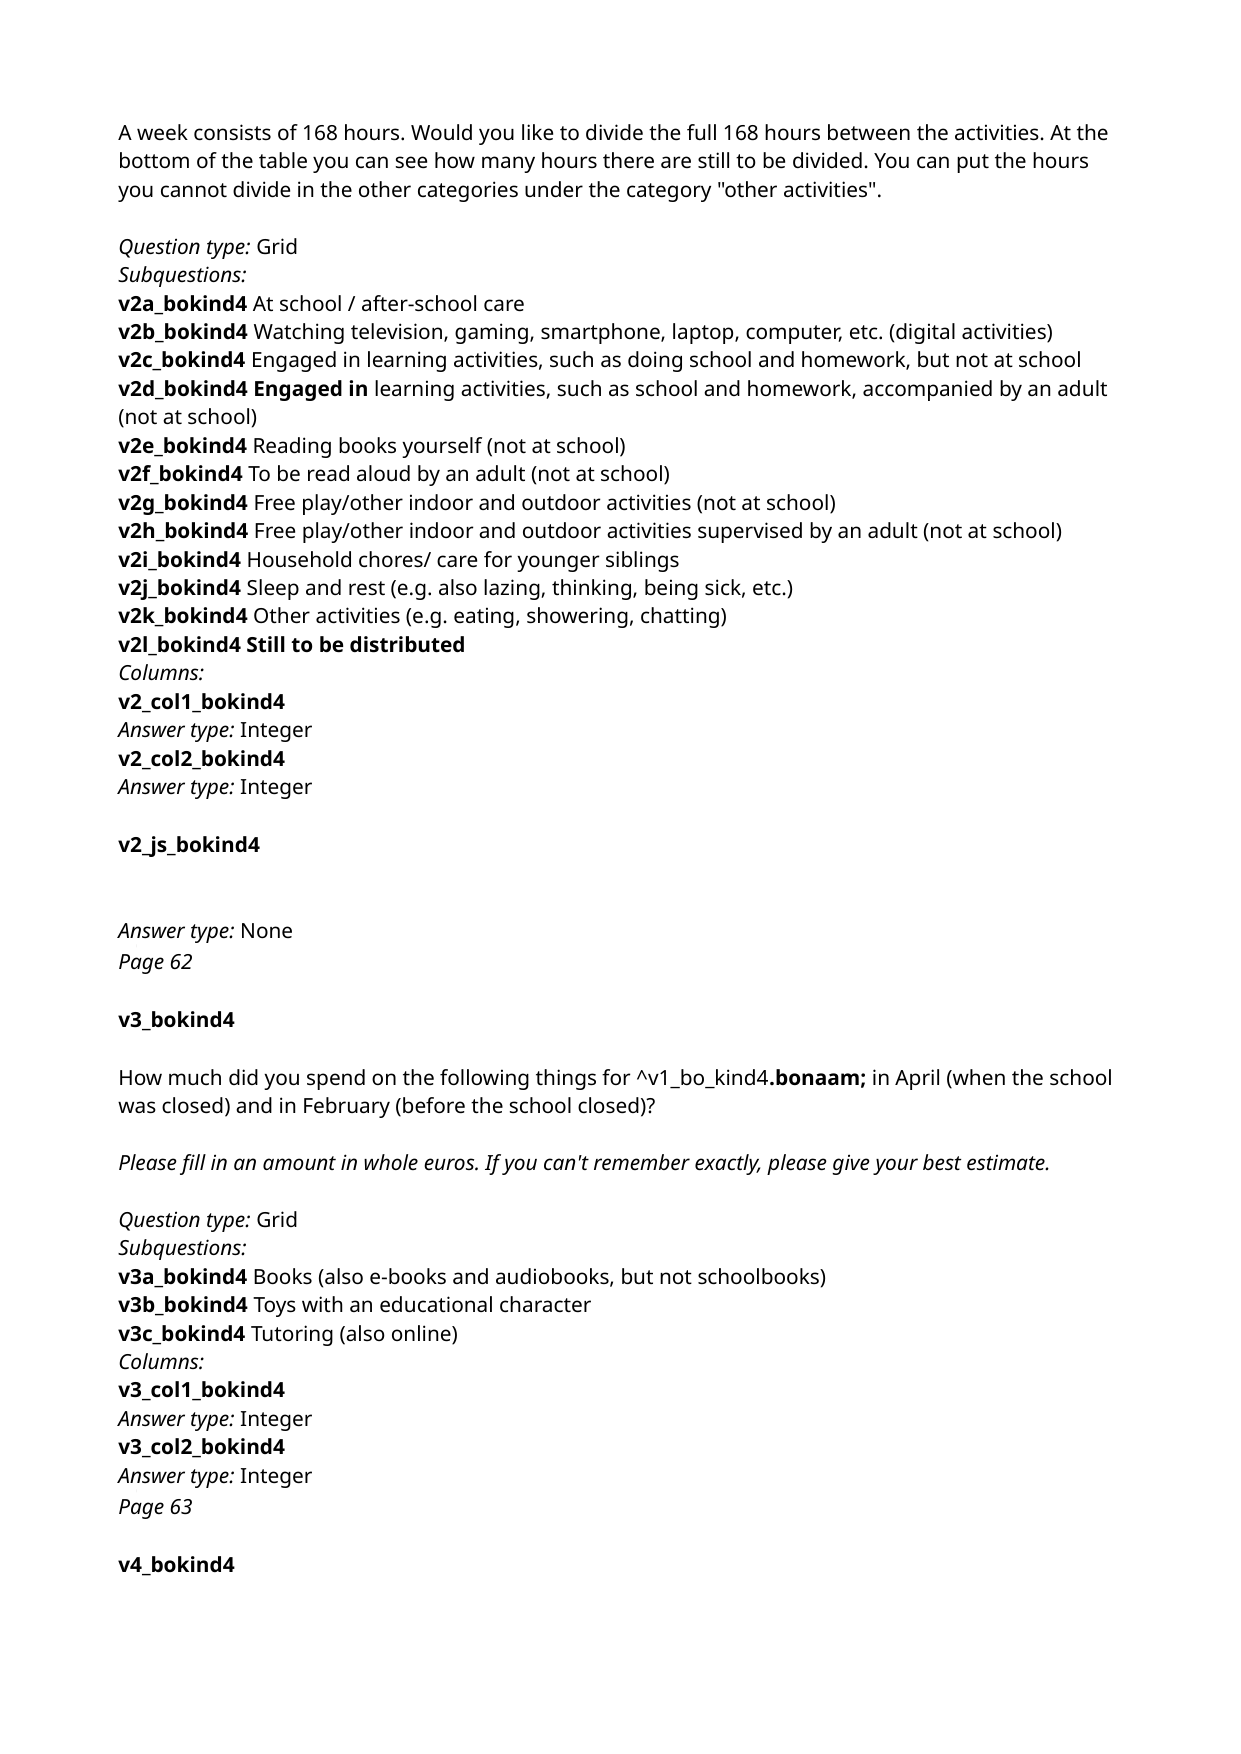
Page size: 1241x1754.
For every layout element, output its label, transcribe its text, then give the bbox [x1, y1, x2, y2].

text Answer type: Integer [118, 1461, 1122, 1489]
text How much did you spend on the following things for ^v1_bo_kind4.bonaam; in April (when the school was closed) and in February (before the school closed)? Please fill in an amount in whole euros. If you can't remember exactly, please give your best estimate. [118, 1063, 1122, 1176]
text Page 62 [118, 947, 1122, 976]
subtitle v4_bokind4 [118, 1550, 1122, 1578]
text Answer type: Integer [118, 1404, 1122, 1432]
text Question type: Grid [118, 232, 1122, 260]
subtitle v2_js_bokind4 [118, 830, 1122, 858]
text Columns: v3_col1_bokind4 [118, 1347, 1122, 1404]
text v2_col2_bokind4 [118, 744, 1122, 772]
text A week consists of 168 hours. Would you like to divide the full 168 hours between the activities. At the bottom of the table you can see how many hours there are still to be divided. You can put the hours you cannot divide in the other categories under the category "other activities". [118, 118, 1122, 203]
text Page 63 [118, 1492, 1122, 1521]
text Subquestions: v3a_bokind4 Books (also e-books and audiobooks, but not schoolbooks) v3b_bokind4 Toys with an educational character v3c_bokind4 Tutoring (also online) [118, 1233, 1122, 1347]
subtitle v3_bokind4 [118, 1005, 1122, 1033]
text Answer type: None [118, 916, 1122, 944]
text Subquestions: v2a_bokind4 At school / after-school care v2b_bokind4 Watching television, gaming, smartphone, laptop, computer, etc. (digital activities) v2c_bokind4 Engaged in learning activities, such as doing school and homework, but not at school v2d_bokind4 Engaged in learning activities, such as school and homework, accompanied by an adult (not at school) v2e_bokind4 Reading books yourself (not at school) v2f_bokind4 To be read aloud by an adult (not at school) v2g_bokind4 Free play/other indoor and outdoor activities (not at school) v2h_bokind4 Free play/other indoor and outdoor activities supervised by an adult (not at school) v2i_bokind4 Household chores/ care for younger siblings v2j_bokind4 Sleep and rest (e.g. also lazing, thinking, being sick, etc.) v2k_bokind4 Other activities (e.g. eating, showering, chatting) v2l_bokind4 Still to be distributed [118, 260, 1122, 658]
text Answer type: Integer [118, 715, 1122, 744]
text v3_col2_bokind4 [118, 1432, 1122, 1461]
text Answer type: Integer [118, 772, 1122, 801]
text Columns: v2_col1_bokind4 [118, 658, 1122, 715]
text Question type: Grid [118, 1205, 1122, 1233]
